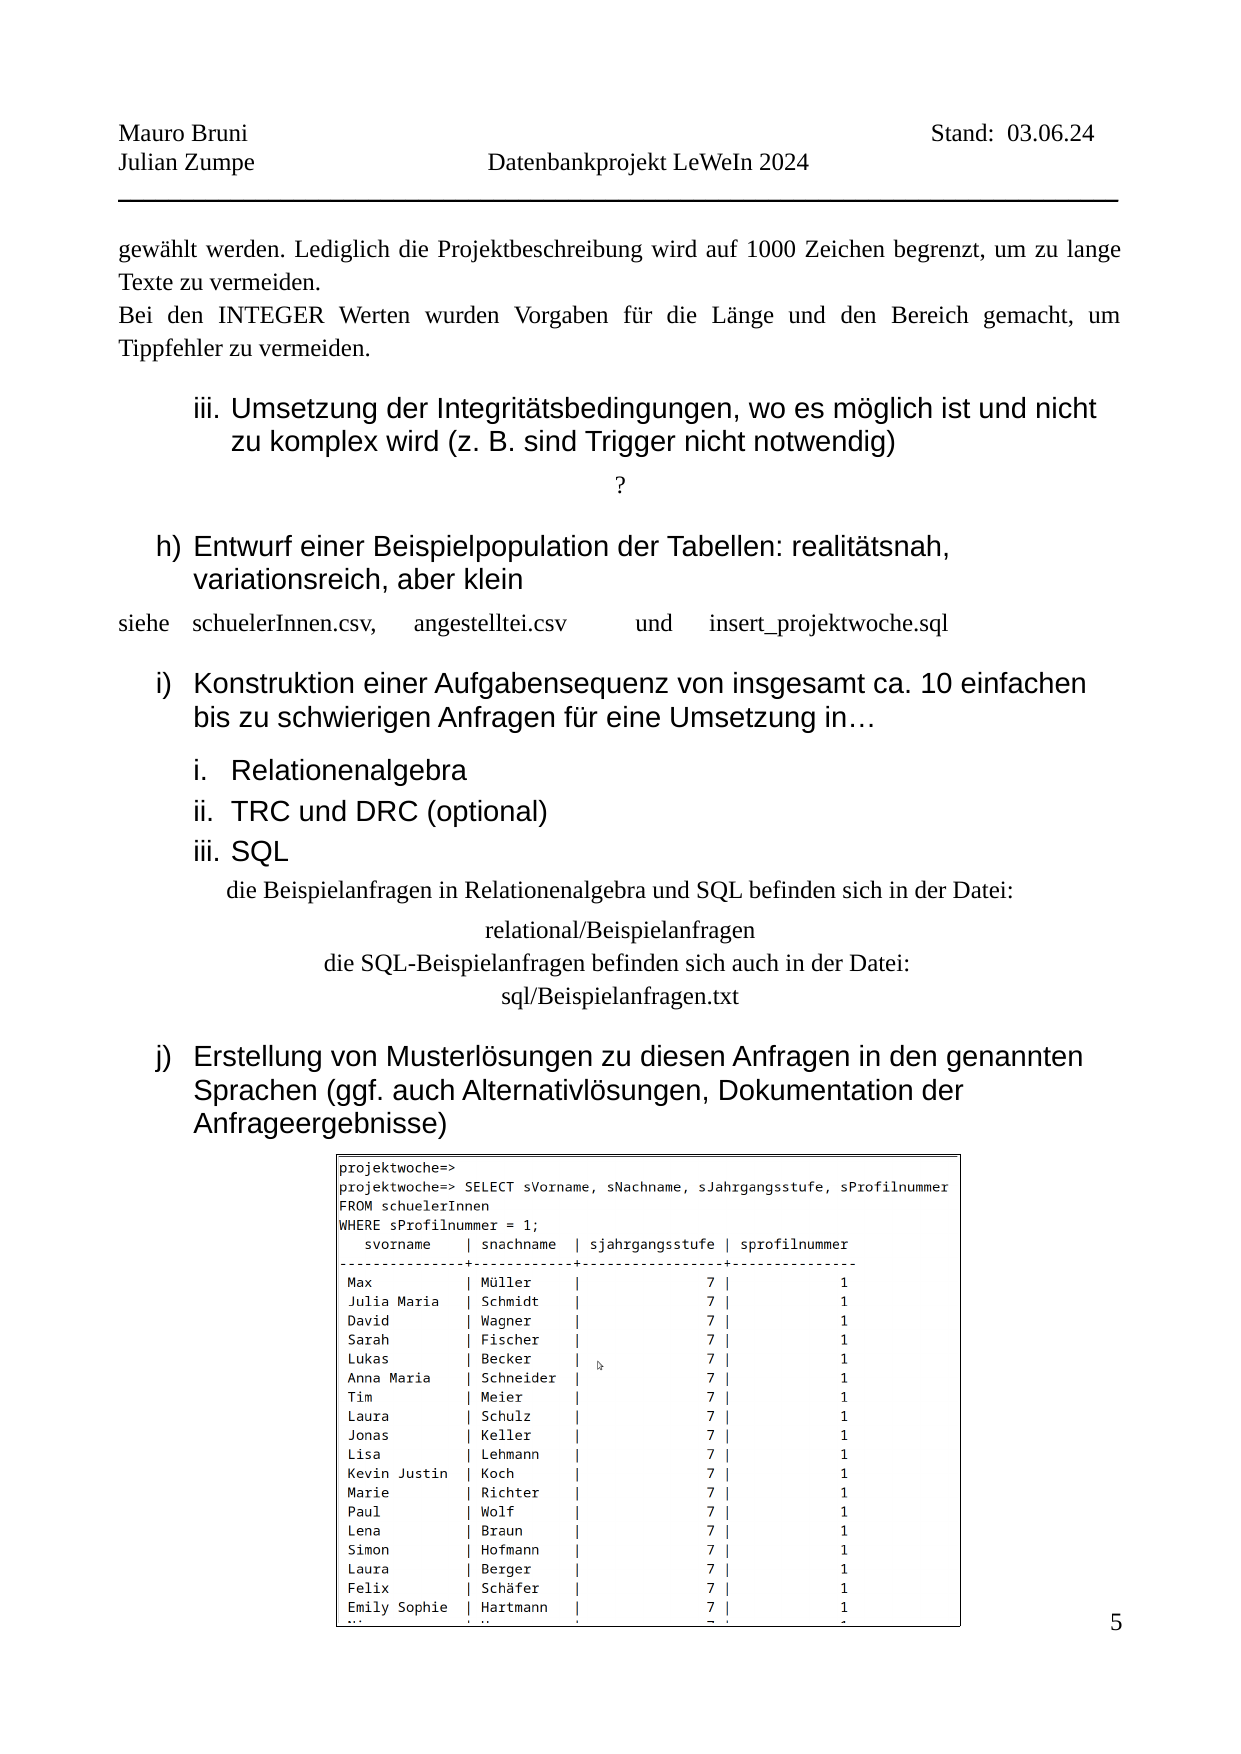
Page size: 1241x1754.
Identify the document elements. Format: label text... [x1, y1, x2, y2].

text gewählt werden. Lediglich die Projektbeschreibung wird auf 1000 Zeichen begrenzt, um zu lange Texte zu vermeiden. [118, 234, 1122, 296]
text relational/Beispielanfragen [118, 915, 1122, 944]
subtitle Erstellung von Musterlösungen zu diesen Anfragen in den genannten Sprachen (ggf. auch Alternativlösungen, Dokumentation der Anfrageergebnisse) [156, 1039, 1122, 1140]
subtitle Umsetzung der Integritätsbedingungen, wo es möglich ist und nicht zu komplex wird (z. B. sind Trigger nicht notwendig) [193, 391, 1122, 458]
text die SQL-Beispielanfragen befinden sich auch in der Datei: [118, 948, 1122, 977]
text ? [118, 471, 1122, 499]
subtitle Konstruktion einer Aufgabensequenz von insgesamt ca. 10 einfachen bis zu schwierigen Anfragen für eine Umsetzung in… [156, 666, 1122, 733]
text Bei den INTEGER Werten wurden Vorgaben für die Länge und den Bereich gemacht, um Tippfehler zu vermeiden. [118, 300, 1122, 362]
subtitle [337, 1155, 960, 1626]
text sql/Beispielanfragen.txt [118, 981, 1122, 1010]
subtitle Entwurf einer Beispielpopulation der Tabellen: realitätsnah, variationsreich, aber klein [156, 528, 1122, 596]
subtitle SQL [193, 834, 1122, 868]
text die Beispielanfragen in Relationenalgebra und SQL befinden sich in der Datei: [118, 875, 1122, 904]
subtitle Relationenalgebra [193, 753, 1122, 786]
subtitle TRC und DRC (optional) [193, 794, 1122, 827]
text siehe schuelerInnen.csv, angestelltei.csv und insert_projektwoche.sql [118, 608, 1122, 637]
